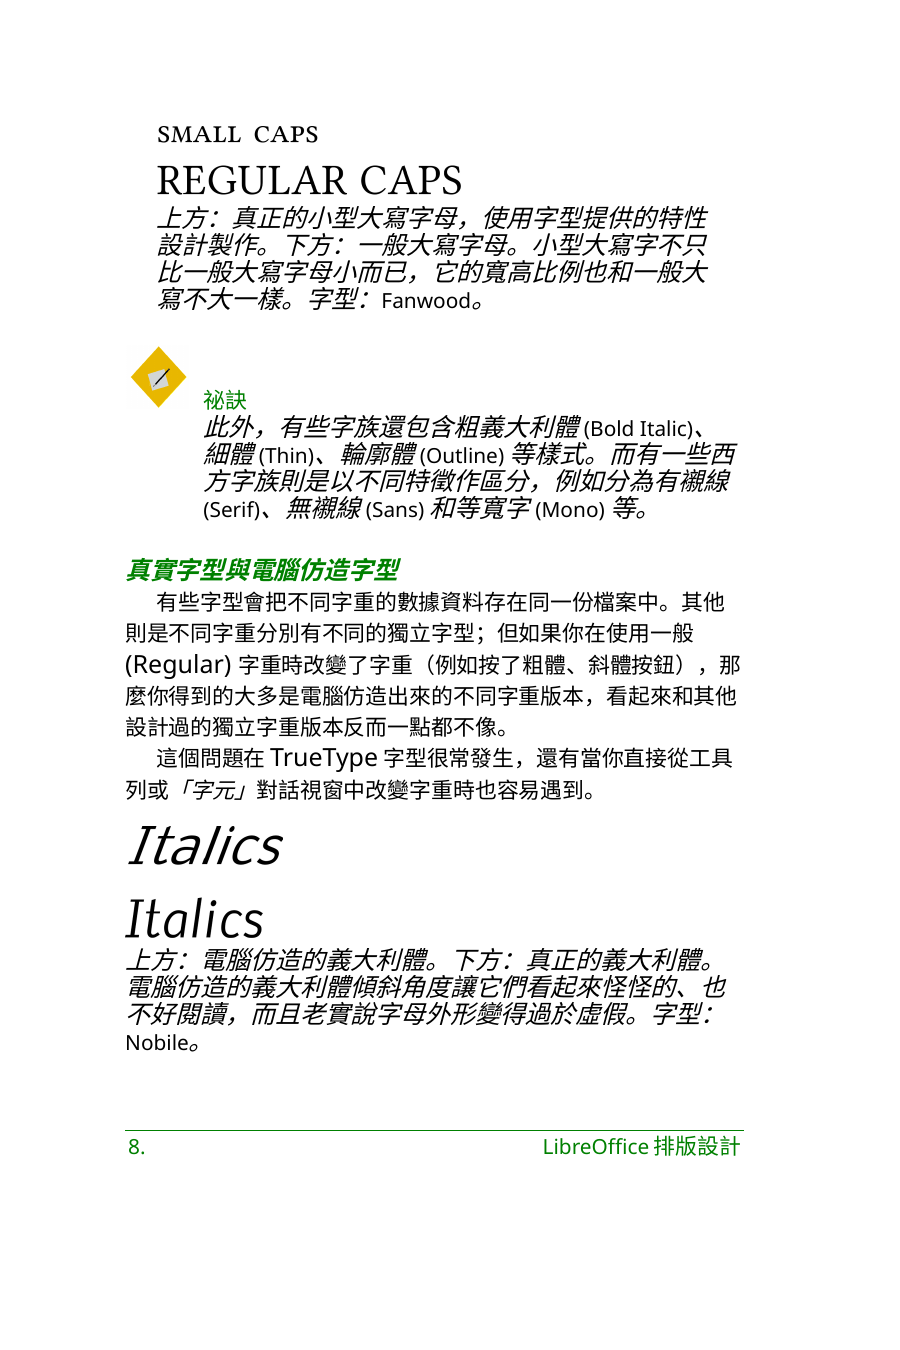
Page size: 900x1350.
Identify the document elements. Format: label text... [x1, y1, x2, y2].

text 這個問題在TrueType字型很常發生，還有當你直接從工具列或「字元」對話視窗中改變字重時也容易遇到。 [125, 742, 744, 804]
subtitle 真實字型與電腦仿造字型 [125, 554, 744, 586]
picture [125, 826, 283, 938]
picture [156, 125, 462, 196]
table_header [125, 827, 744, 940]
table_cell 上方：真正的小型大寫字母，使用字型提供的特性設計製作。下方：一般大寫字母。小型大寫字不只比一般大寫字母小而已，它的寬高比例也和一般大寫不大一樣。字型：Fanwood。 [156, 197, 712, 314]
text 此外，有些字族還包含粗義大利體 (Bold Italic)、細體 (Thin)、輪廓體 (Outline) 等樣式。而有一些西方字族則是以不同特徵作區分，例如分為有襯線 (Serif)、無襯線 (Sans) 和等寬字 (Mono) 等。 [203, 415, 744, 523]
text 有些字型會把不同字重的數據資料存在同一份檔案中。其他則是不同字重分別有不同的獨立字型；但如果你在使用一般 (Regular) 字重時改變了字重（例如按了粗體、斜體按鈕），那麼你得到的大多是電腦仿造出來的不同字重版本，看起來和其他設計過的獨立字重版本反而一點都不像。 [125, 586, 744, 742]
list 祕訣 [125, 345, 744, 415]
table_cell 上方：電腦仿造的義大利體。下方：真正的義大利體。電腦仿造的義大利體傾斜角度讓它們看起來怪怪的、也不好閱讀，而且老實說字母外形變得過於虛假。字型：Nobile。 [125, 940, 744, 1056]
table_header [156, 125, 712, 197]
picture [126, 345, 189, 409]
